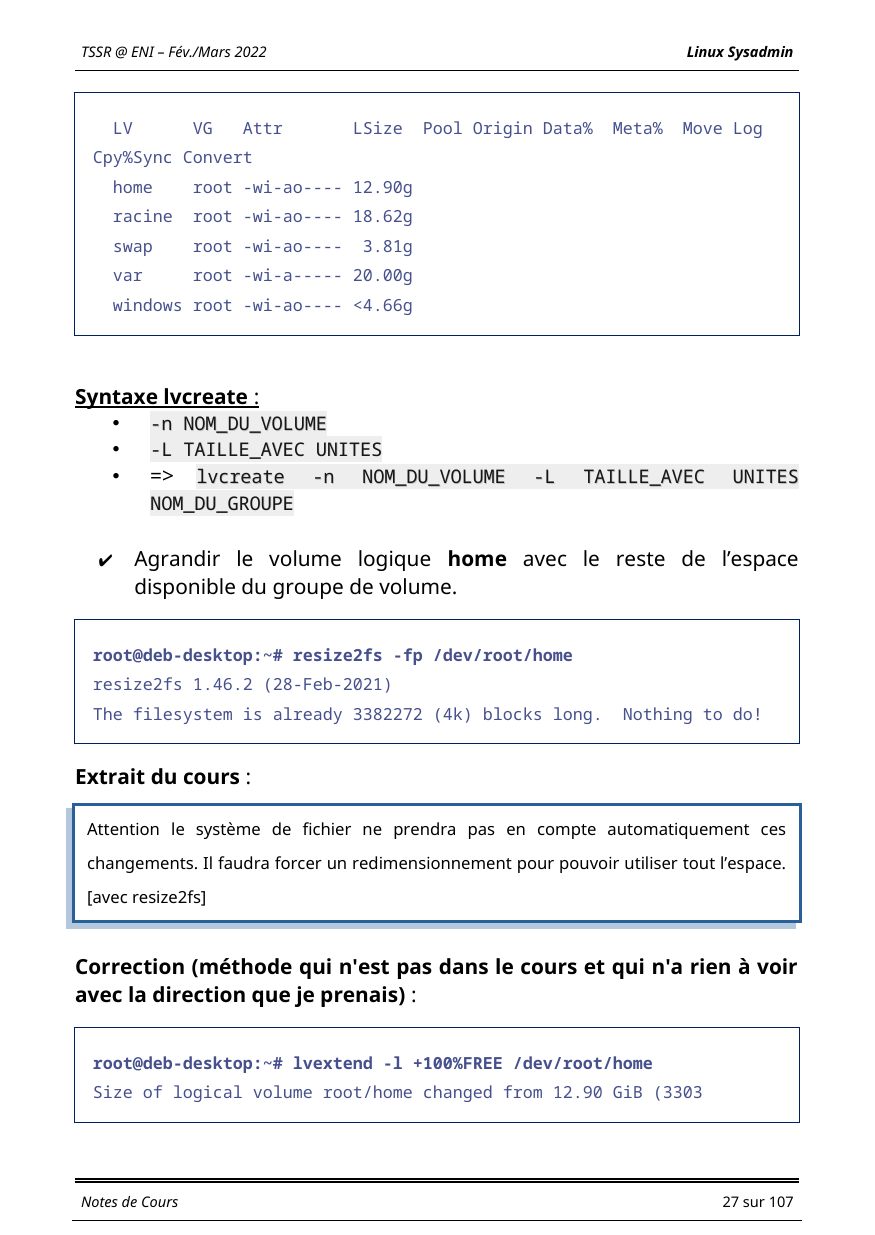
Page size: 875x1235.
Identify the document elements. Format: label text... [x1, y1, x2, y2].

text Syntaxe lvcreate : [75, 382, 799, 411]
text swap root -wi-ao---- 3.81g [75, 210, 799, 239]
list => lvcreate -n NOM_DU_VOLUME -L TAILLE_AVEC UNITES NOM_DU_GROUPE [112, 462, 799, 516]
text LV VG Attr LSize Pool Origin Data% Meta% Move Log Cpy%Sync Convert [75, 93, 799, 151]
text resize2fs 1.46.2 (28-Feb-2021) [75, 648, 799, 678]
list -L TAILLE_AVEC UNITES [112, 436, 150, 462]
list Agrandir le volume logique home avec le reste de l’espace disponible du groupe de volume. [99, 544, 799, 601]
text Correction (méthode qui n'est pas dans le cours et qui n'a rien à voir avec la direction que je prenais) : [75, 952, 799, 1009]
list -n NOM_DU_VOLUME [327, 411, 799, 436]
text The filesystem is already 3382272 (4k) blocks long. Nothing to do! [75, 678, 799, 743]
text var root -wi-a----- 20.00g [75, 239, 799, 269]
list -L TAILLE_AVEC UNITES [382, 436, 799, 462]
text root@deb-desktop:~# lvextend -l +100%FREE /dev/root/home [75, 1028, 799, 1056]
text Extrait du cours : [75, 762, 799, 791]
text root@deb-desktop:~# resize2fs -fp /dev/root/home [75, 620, 799, 648]
list -n NOM_DU_VOLUME [112, 411, 150, 436]
text windows root -wi-ao---- <4.66g [75, 269, 799, 335]
text home root -wi-ao---- 12.90g [75, 151, 799, 181]
text racine root -wi-ao---- 18.62g [75, 181, 799, 210]
text Attention le système de fichier ne prendra pas en compte automatiquement ces changements. Il faudra forcer un redimensionnement pour pouvoir utiliser tout l’espace. [avec resize2fs] [75, 806, 799, 920]
text Size of logical volume root/home changed from 12.90 GiB (3303 extents) to <32.90 GiB (8422 extents). [75, 1056, 799, 1122]
